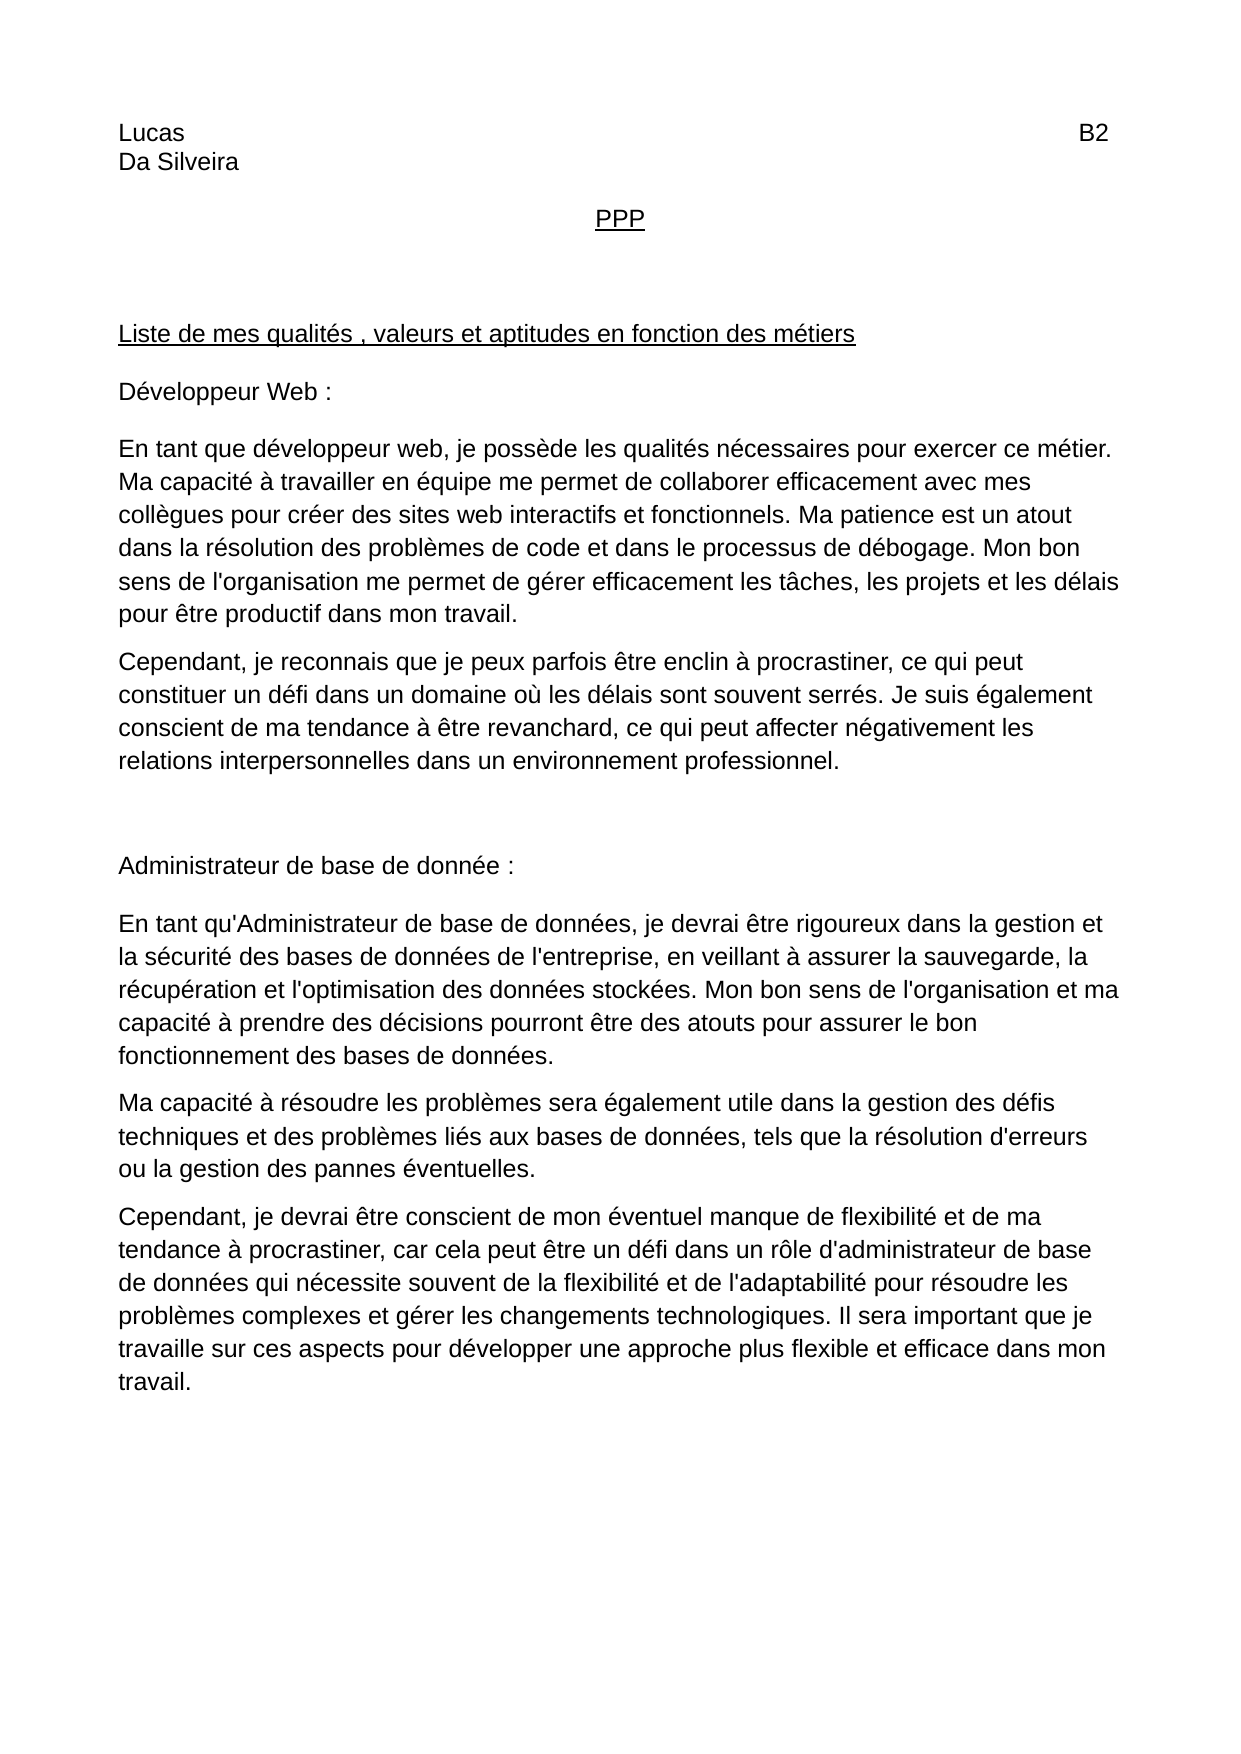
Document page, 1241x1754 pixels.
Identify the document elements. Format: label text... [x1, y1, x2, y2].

text Développeur Web : [118, 377, 1122, 406]
text Ma capacité à résoudre les problèmes sera également utile dans la gestion des défis techniques et des problèmes liés aux bases de données, tels que la résolution d'erreurs ou la gestion des pannes éventuelles. [118, 1088, 1122, 1183]
text En tant qu'Administrateur de base de données, je devrai être rigoureux dans la gestion et la sécurité des bases de données de l'entreprise, en veillant à assurer la sauvegarde, la récupération et l'optimisation des données stockées. Mon bon sens de l'organisation et ma capacité à prendre des décisions pourront être des atouts pour assurer le bon fonctionnement des bases de données. [118, 909, 1122, 1069]
text Liste de mes qualités , valeurs et aptitudes en fonction des métiers [118, 319, 1122, 348]
text Administrateur de base de donnée : [118, 851, 1122, 880]
text Lucas B2 [118, 118, 1122, 147]
text Da Silveira [118, 147, 1122, 176]
text Cependant, je devrai être conscient de mon éventuel manque de flexibilité et de ma tendance à procrastiner, car cela peut être un défi dans un rôle d'administrateur de base de données qui nécessite souvent de la flexibilité et de l'adaptabilité pour résoudre les problèmes complexes et gérer les changements technologiques. Il sera important que je travaille sur ces aspects pour développer une approche plus flexible et efficace dans mon travail. [118, 1202, 1122, 1396]
text PPP [118, 204, 1122, 233]
text Cependant, je reconnais que je peux parfois être enclin à procrastiner, ce qui peut constituer un défi dans un domaine où les délais sont souvent serrés. Je suis également conscient de ma tendance à être revanchard, ce qui peut affecter négativement les relations interpersonnelles dans un environnement professionnel. [118, 647, 1122, 775]
text En tant que développeur web, je possède les qualités nécessaires pour exercer ce métier. Ma capacité à travailler en équipe me permet de collaborer efficacement avec mes collègues pour créer des sites web interactifs et fonctionnels. Ma patience est un atout dans la résolution des problèmes de code et dans le processus de débogage. Mon bon sens de l'organisation me permet de gérer efficacement les tâches, les projets et les délais pour être productif dans mon travail. [118, 434, 1122, 628]
